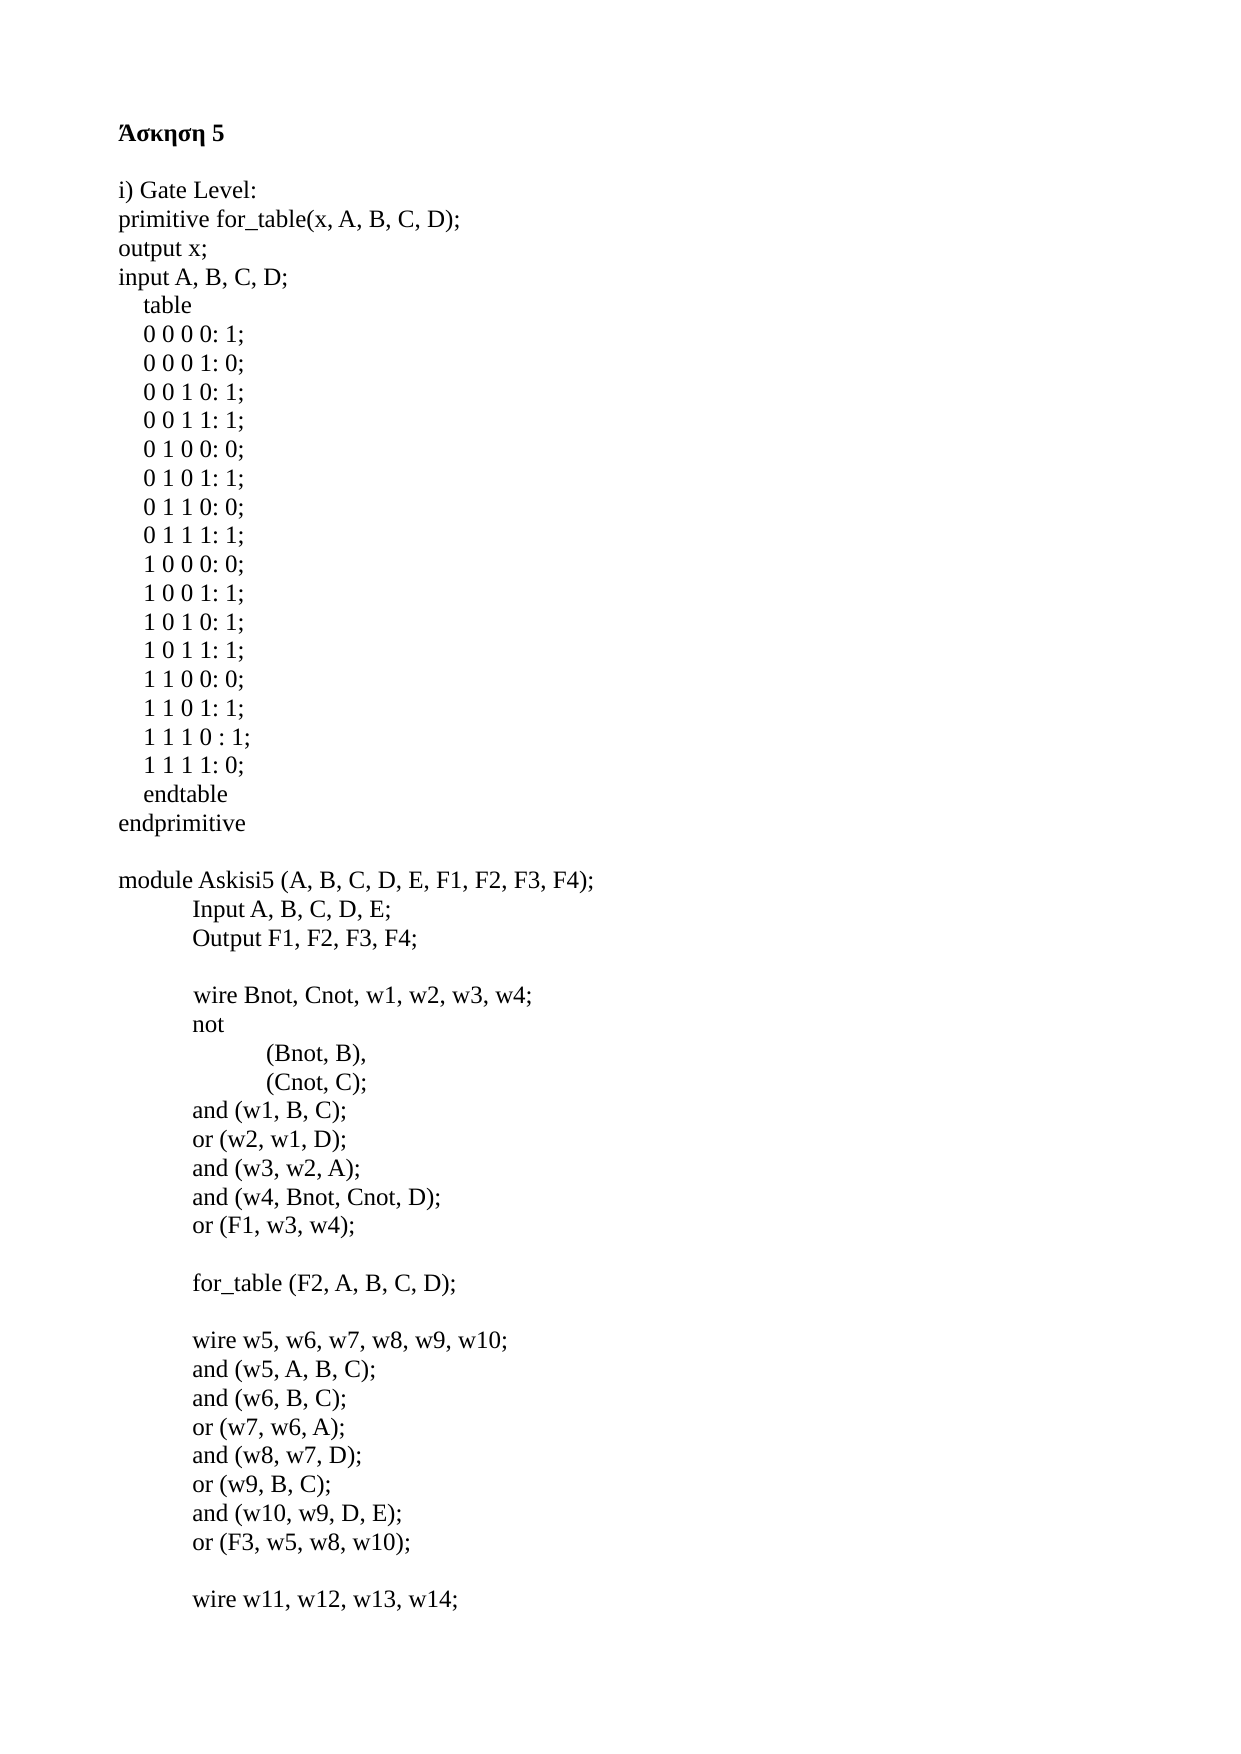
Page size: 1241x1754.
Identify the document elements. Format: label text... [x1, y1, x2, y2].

text Άσκηση 5 [118, 118, 1122, 147]
text or (F1, w3, w4); [118, 1211, 1122, 1239]
text 1 0 1 0: 1; [118, 607, 1122, 636]
text Output F1, F2, F3, F4; [118, 923, 1122, 952]
text primitive for_table(x, A, B, C, D); [118, 204, 1122, 233]
text or (w2, w1, D); [118, 1124, 1122, 1153]
text wire w5, w6, w7, w8, w9, w10; [118, 1326, 1122, 1354]
text 0 1 1 0: 0; [118, 492, 1122, 521]
text for_table (F2, A, B, C, D); [118, 1268, 1122, 1297]
text and (w5, A, B, C); [118, 1354, 1122, 1383]
text or (F3, w5, w8, w10); [118, 1527, 1122, 1556]
text i) Gate Level: [118, 176, 1122, 204]
text 1 0 1 1: 1; [118, 636, 1122, 664]
text (Cnot, C); [118, 1067, 1122, 1096]
text and (w3, w2, A); [118, 1153, 1122, 1182]
text and (w10, w9, D, E); [118, 1498, 1122, 1527]
text 0 0 0 0: 1; [118, 319, 1122, 348]
text table [118, 291, 1122, 319]
text or (w9, B, C); [118, 1469, 1122, 1498]
text 0 1 0 1: 1; [118, 463, 1122, 492]
text 1 1 1 0 : 1; [118, 722, 1122, 751]
text Input A, B, C, D, E; [118, 894, 1122, 923]
text 1 0 0 0: 0; [118, 549, 1122, 578]
text 0 1 0 0: 0; [118, 434, 1122, 463]
text 0 1 1 1: 1; [118, 521, 1122, 549]
text not [118, 1009, 1122, 1038]
text 1 1 1 1: 0; [118, 751, 1122, 779]
text (Bnot, B), [118, 1038, 1122, 1067]
text 0 0 1 0: 1; [118, 377, 1122, 406]
text or (w7, w6, A); [118, 1412, 1122, 1441]
text and (w8, w7, D); [118, 1441, 1122, 1469]
text and (w6, B, C); [118, 1383, 1122, 1412]
text 0 0 1 1: 1; [118, 406, 1122, 434]
text input A, B, C, D; [118, 262, 1122, 291]
text 1 0 0 1: 1; [118, 578, 1122, 607]
text wire Bnot, Cnot, w1, w2, w3, w4; [118, 981, 1122, 1009]
text endtable [118, 779, 1122, 808]
text output x; [118, 233, 1122, 262]
text 0 0 0 1: 0; [118, 348, 1122, 377]
text 1 1 0 1: 1; [118, 693, 1122, 722]
text wire w11, w12, w13, w14; [118, 1584, 1122, 1613]
text 1 1 0 0: 0; [118, 664, 1122, 693]
text and (w4, Bnot, Cnot, D); [118, 1182, 1122, 1211]
text and (w1, B, C); [118, 1096, 1122, 1124]
text module Askisi5 (A, B, C, D, E, F1, F2, F3, F4); [118, 866, 1122, 894]
text endprimitive [118, 808, 1122, 837]
